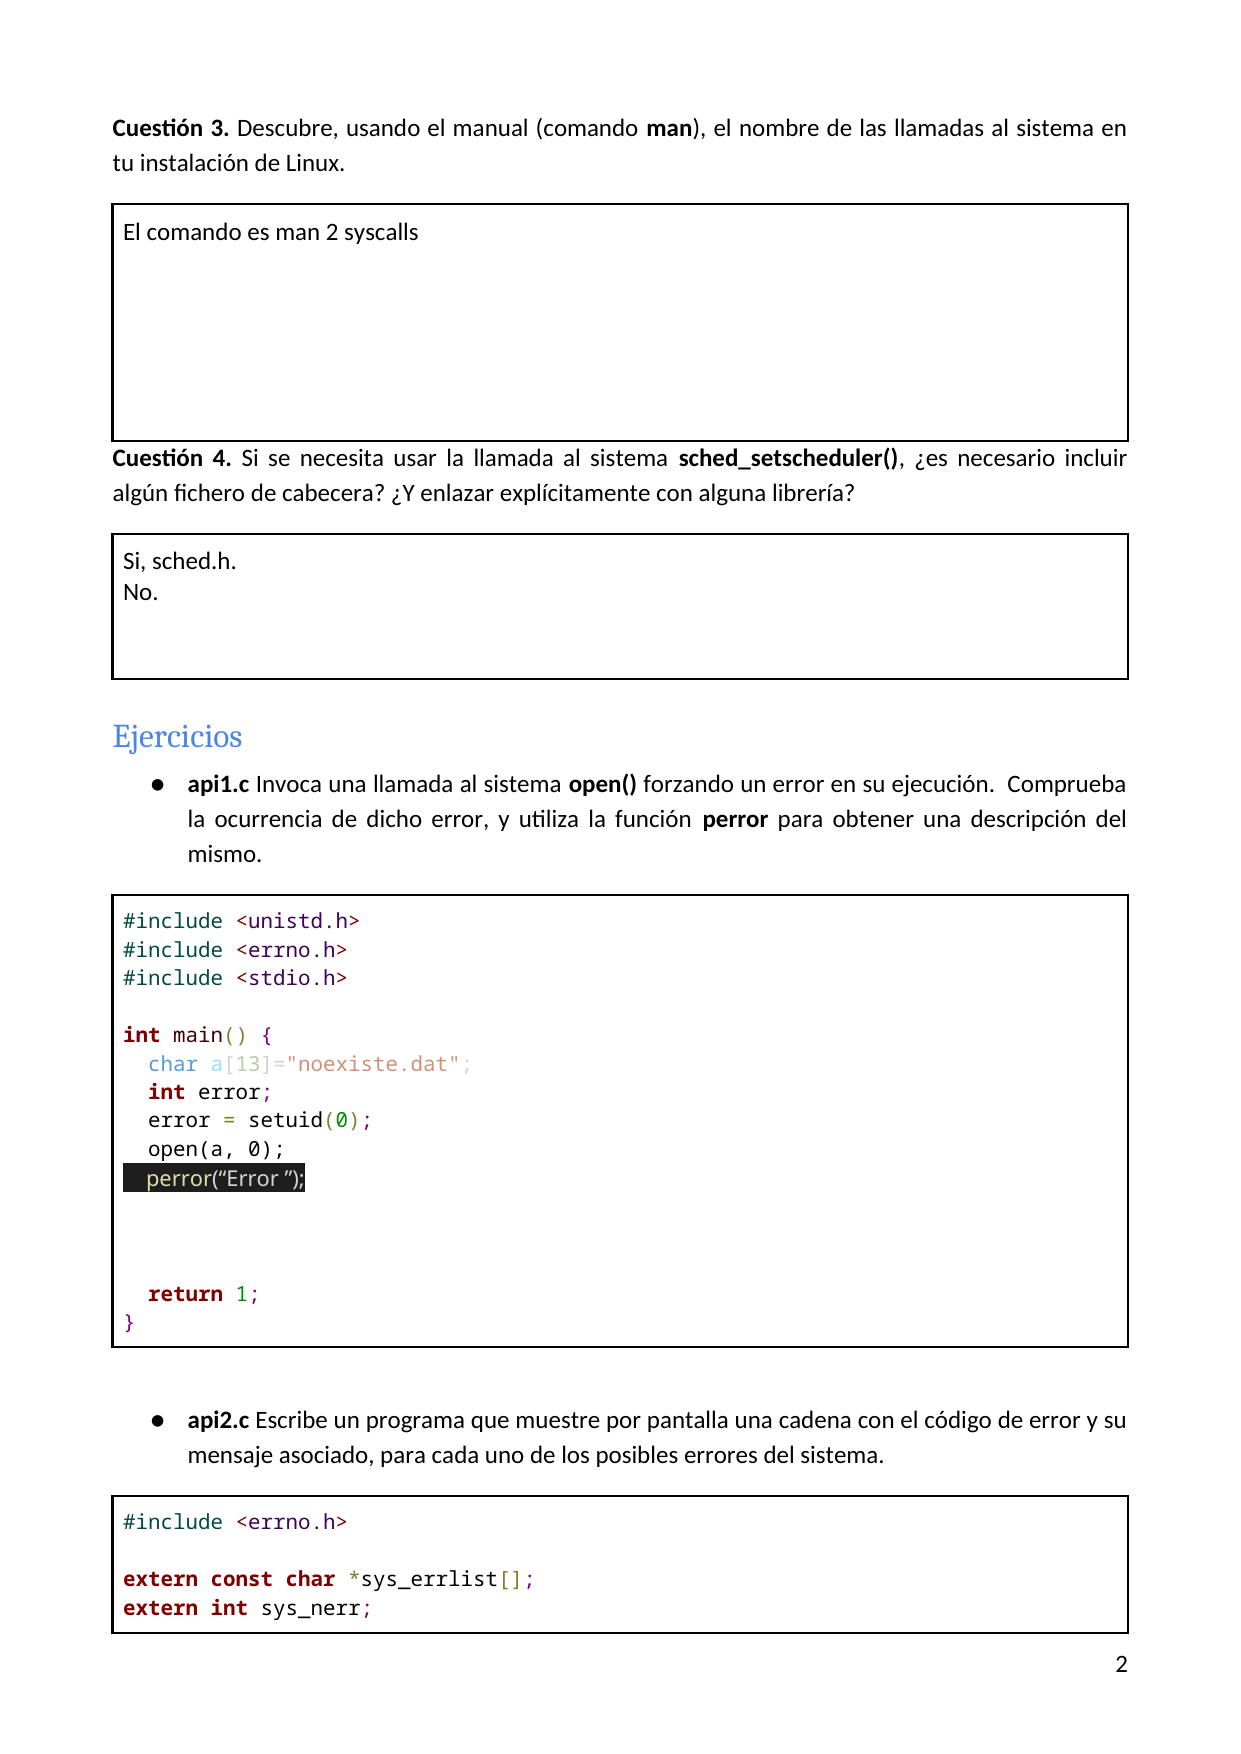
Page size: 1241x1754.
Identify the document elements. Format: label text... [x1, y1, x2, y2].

table_header El comando es man 2 syscalls [114, 205, 1127, 440]
list api1.c Invoca una llamada al sistema open() forzando un error en su ejecución. Comprueba la ocurrencia de dicho error, y utiliza la función perror para obtener una descripción del mismo. [150, 768, 1128, 869]
subtitle Ejercicios [112, 717, 1128, 756]
table_header #include <unistd.h> #include <errno.h> #include <stdio.h> int main() { char a[13]="noexiste.dat"; int error; error = setuid(0); open(a, 0); perror(“Error ”); return 1; } [114, 896, 1127, 1346]
table_header Si, sched.h. No. [114, 535, 1127, 678]
text Cuestión 3. Descubre, usando el manual (comando man), el nombre de las llamadas al sistema en tu instalación de Linux. [112, 112, 1128, 178]
text Cuestión 4. Si se necesita usar la llamada al sistema sched_setscheduler(), ¿es necesario incluir algún fichero de cabecera? ¿Y enlazar explícitamente con alguna librería? [112, 442, 1128, 507]
table_header #include <errno.h> extern const char *sys_errlist[]; extern int sys_nerr; [114, 1497, 1127, 1632]
list api2.c Escribe un programa que muestre por pantalla una cadena con el código de error y su mensaje asociado, para cada uno de los posibles errores del sistema. [150, 1404, 1128, 1470]
